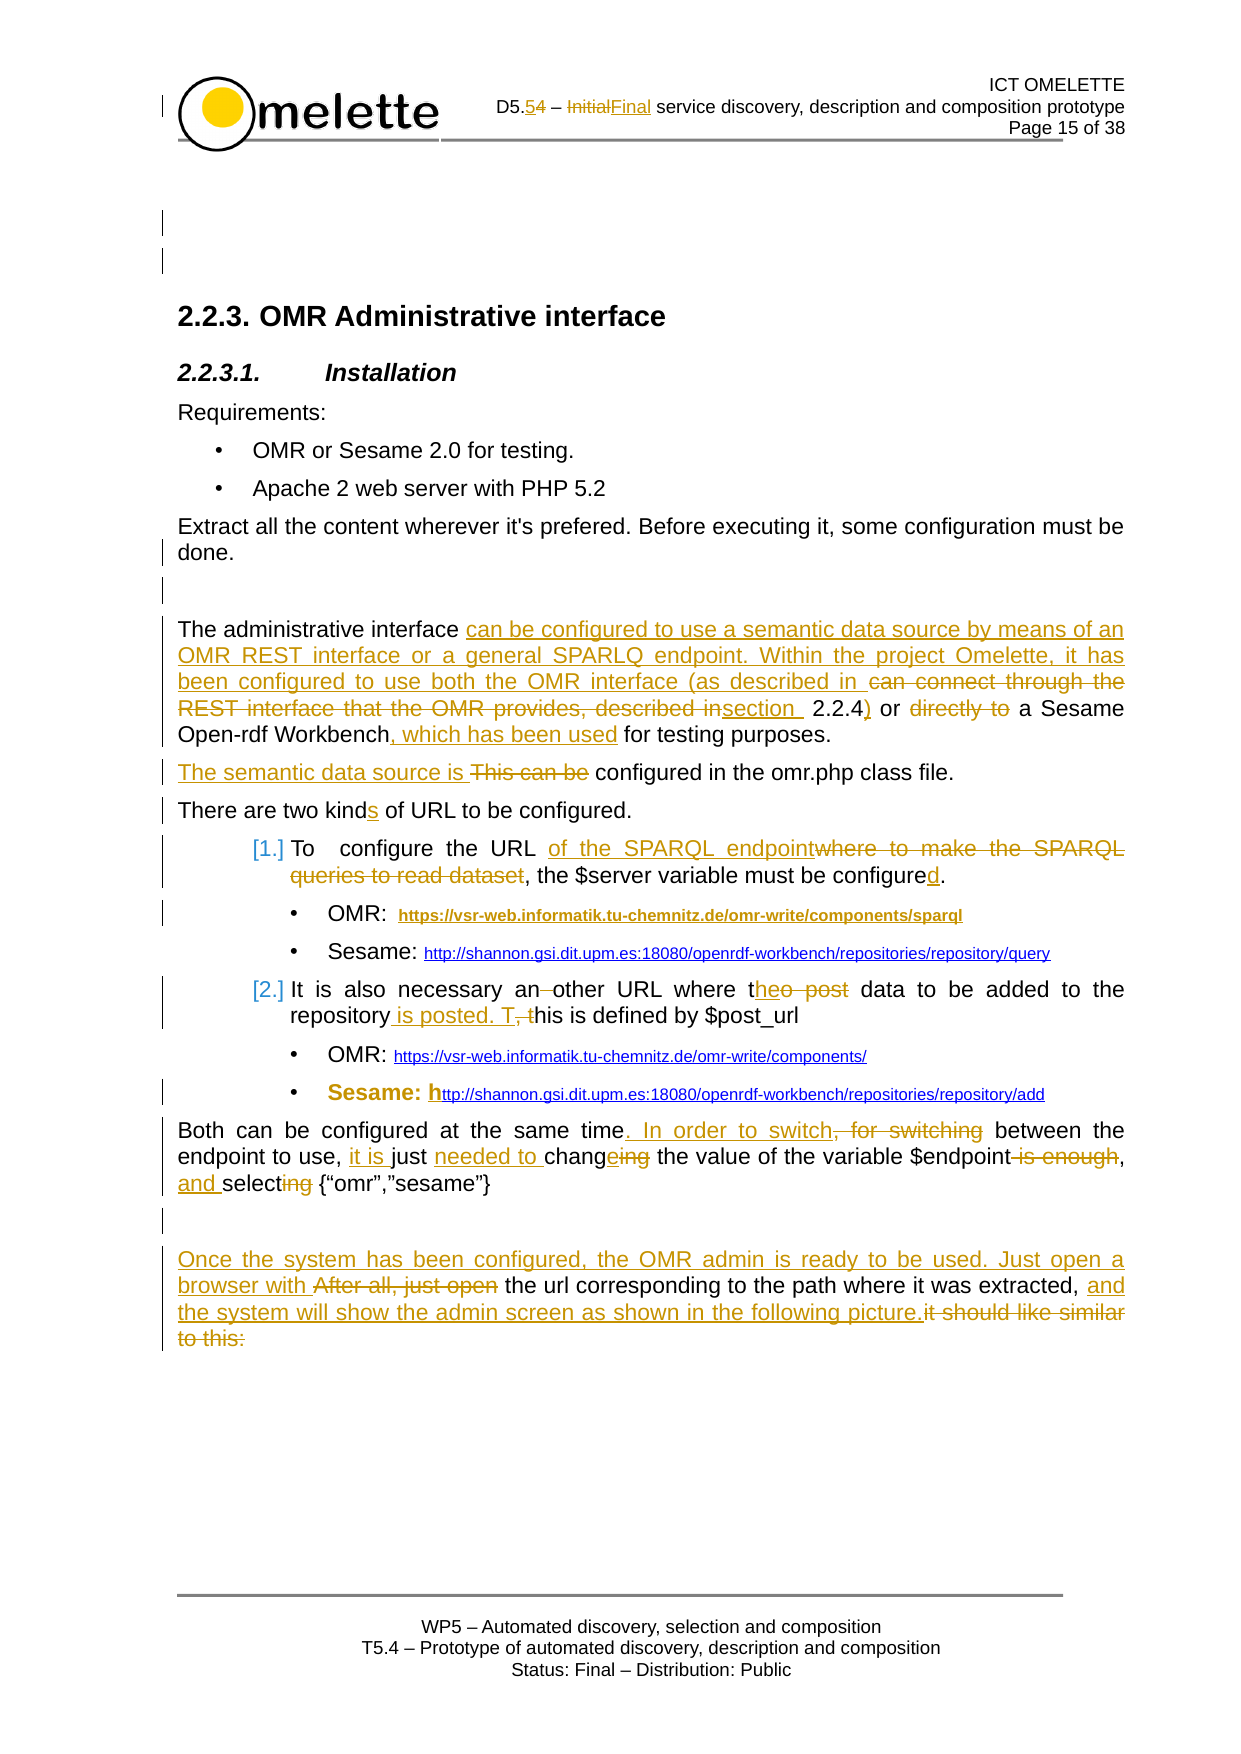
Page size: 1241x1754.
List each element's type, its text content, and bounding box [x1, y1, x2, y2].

text Requirements: [177, 398, 1125, 425]
list OMR: https://vsr-web.informatik.tu-chemnitz.de/omr-write/components/sparql [290, 900, 1125, 926]
list To configure the URL of the SPARQL endpoint, the $server variable must be configured. [252, 835, 1125, 888]
subtitle OMR Administrative interface [177, 299, 1125, 333]
subtitle Installation [177, 358, 1125, 387]
list Sesame: http://shannon.gsi.dit.upm.es:18080/openrdf-workbench/repositories/repository/query [290, 938, 1125, 964]
text Once the system has been configured, the OMR admin is ready to be used. Just open a browser with the url corresponding to the path where it was extracted, and the system will show the admin screen as shown in the following picture. [177, 1270, 1125, 1351]
list OMR or Sesame 2.0 for testing. [215, 437, 1125, 463]
text The administrative interface can be configured to use a semantic data source by means of an OMR REST interface or a general SPARLQ endpoint. Within the project Omelette, it has been configured to use both the OMR interface (as described in section 2.2.4) or a Sesame Open-rdf Workbench, which has been used for testing purposes. [177, 666, 1125, 747]
list Sesame: http://shannon.gsi.dit.upm.es:18080/openrdf-workbench/repositories/repository/add [290, 1079, 1125, 1105]
text Extract all the content wherever it's prefered. Before executing it, some configuration must be done. [177, 513, 1125, 604]
text The semantic data source is configured in the omr.php class file. [177, 759, 1125, 785]
list It is also necessary another URL where the data to be added to the repository is posted. This is defined by $post_url [252, 976, 1125, 1029]
text There are two kinds of URL to be configured. [177, 797, 1125, 823]
text Both can be configured at the same time. In order to switch between the endpoint to use, it is just needed to change the value of the variable $endpoint, and select {“omr”,”sesame”} [177, 1117, 1125, 1196]
picture [178, 76, 439, 152]
list Apache 2 web server with PHP 5.2 [215, 475, 1125, 501]
text The administrative interface can be configured to use a semantic data source by means of an OMR REST interface or a general SPARLQ endpoint. Within the project Omelette, it has been configured to use both the OMR interface (as described in section 2.2.4) or a Sesame Open-rdf Workbench, which has been used for testing purposes. [177, 616, 1125, 665]
list OMR: https://vsr-web.informatik.tu-chemnitz.de/omr-write/components/ [290, 1041, 1125, 1067]
text Once the system has been configured, the OMR admin is ready to be used. Just open a browser with the url corresponding to the path where it was extracted, and the system will show the admin screen as shown in the following picture. [177, 1246, 1125, 1269]
